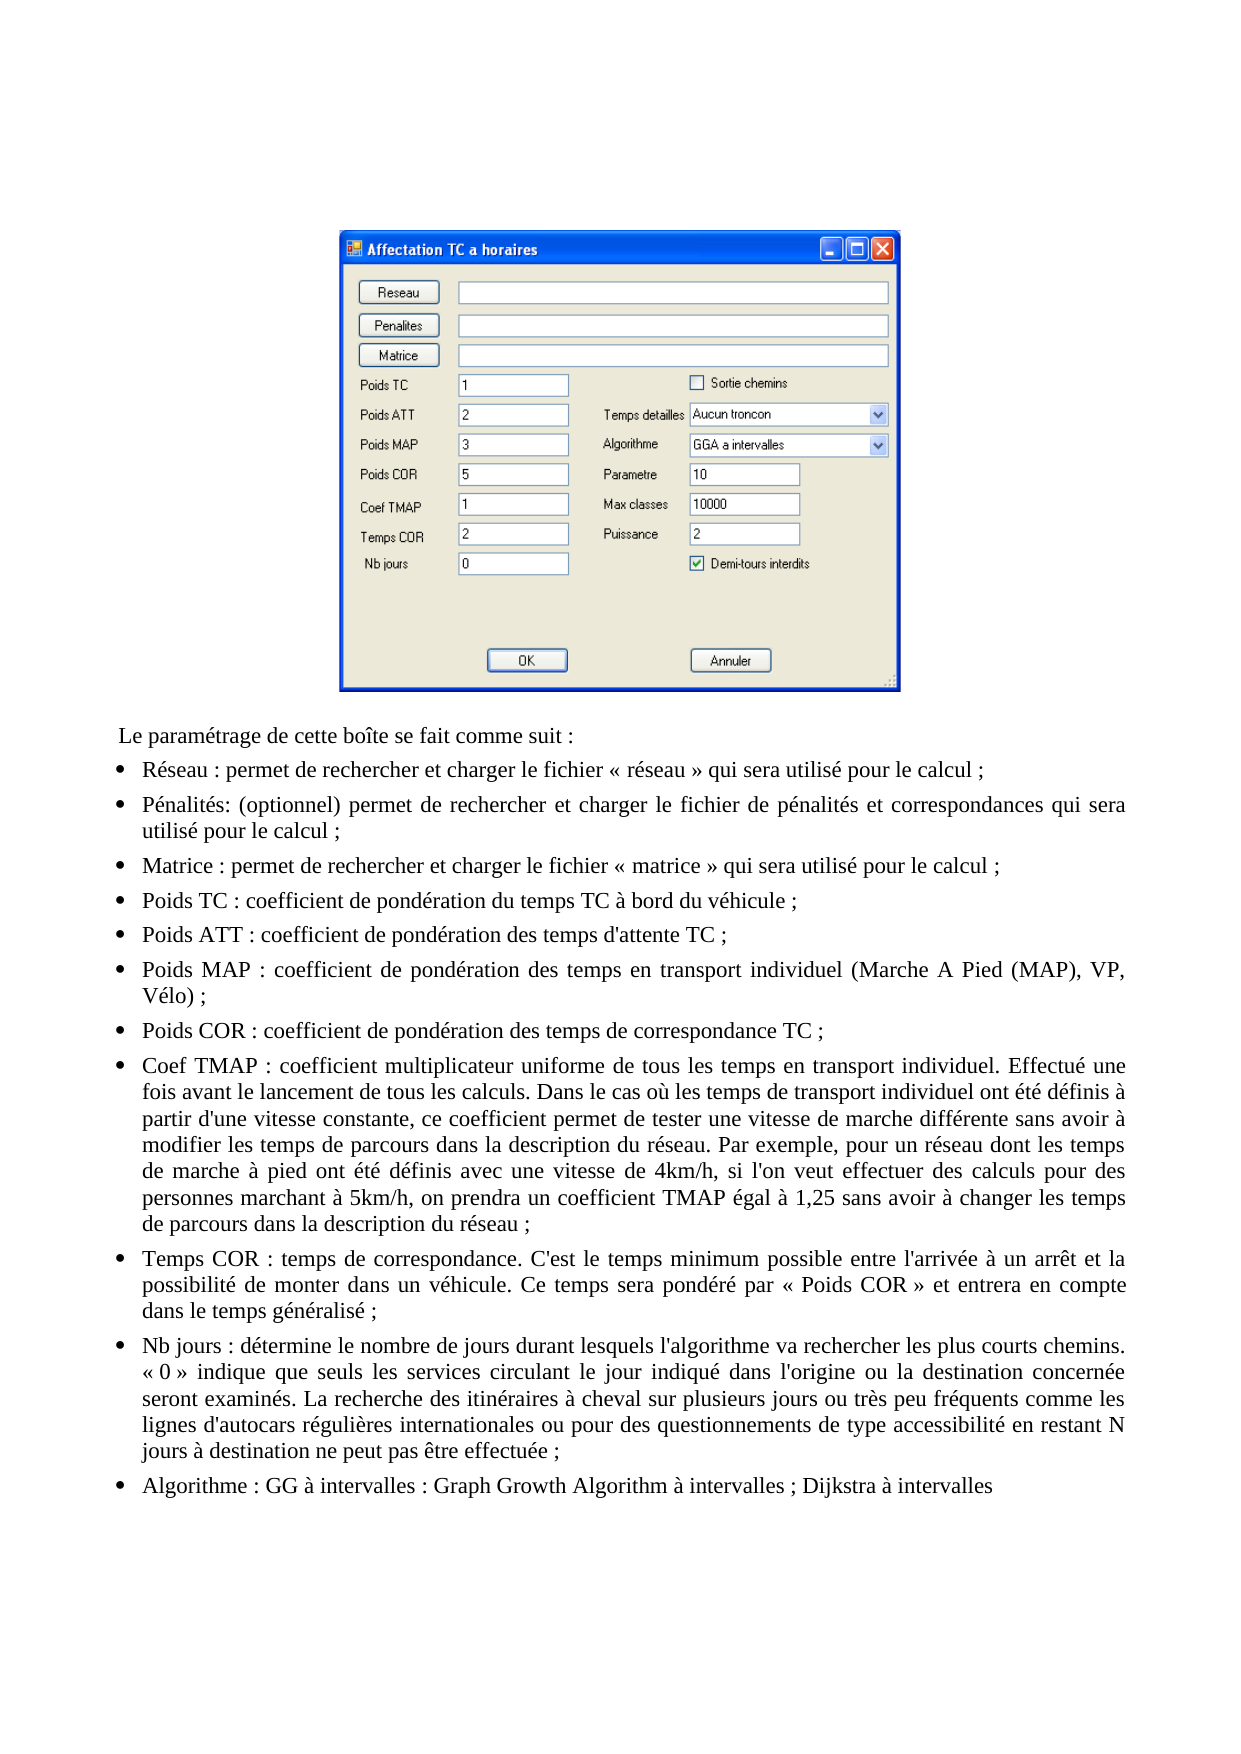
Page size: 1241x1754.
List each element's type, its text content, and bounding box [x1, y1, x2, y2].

list Poids COR : coefficient de pondération des temps de correspondance TC ; [116, 1017, 1127, 1043]
list Réseau : permet de rechercher et charger le fichier « réseau » qui sera utilisé pour le calcul ; [116, 756, 1127, 783]
list Poids TC : coefficient de pondération du temps TC à bord du véhicule ; [116, 887, 1127, 913]
picture [339, 230, 901, 692]
text Le paramétrage de cette boîte se fait comme suit : [118, 722, 1122, 748]
list Nb jours : détermine le nombre de jours durant lesquels l'algorithme va rechercher les plus courts chemins. « 0 » indique que seuls les services circulant le jour indiqué dans l'origine ou la destination concernée seront examinés. La recherche des itinéraires à cheval sur plusieurs jours ou très peu fréquents comme les lignes d'autocars régulières internationales ou pour des questionnements de type accessibilité en restant N jours à destination ne peut pas être effectuée ; [116, 1332, 1127, 1464]
list Matrice : permet de rechercher et charger le fichier « matrice » qui sera utilisé pour le calcul ; [116, 852, 1127, 878]
list Temps COR : temps de correspondance. C'est le temps minimum possible entre l'arrivée à un arrêt et la possibilité de monter dans un véhicule. Ce temps sera pondéré par « Poids COR » et entrera en compte dans le temps généralisé ; [116, 1245, 1127, 1324]
list Poids MAP : coefficient de pondération des temps en transport individuel (Marche A Pied (MAP), VP, Vélo) ; [116, 956, 1127, 1009]
list Algorithme : GG à intervalles : Graph Growth Algorithm à intervalles ; Dijkstra à intervalles [116, 1472, 1127, 1498]
list Pénalités: (optionnel) permet de rechercher et charger le fichier de pénalités et correspondances qui sera utilisé pour le calcul ; [116, 791, 1127, 844]
list Poids ATT : coefficient de pondération des temps d'attente TC ; [116, 921, 1127, 948]
list Coef TMAP : coefficient multiplicateur uniforme de tous les temps en transport individuel. Effectué une fois avant le lancement de tous les calculs. Dans le cas où les temps de transport individuel ont été définis à partir d'une vitesse constante, ce coefficient permet de tester une vitesse de marche différente sans avoir à modifier les temps de parcours dans la description du réseau. Par exemple, pour un réseau dont les temps de marche à pied ont été définis avec une vitesse de 4km/h, si l'on veut effectuer des calculs pour des personnes marchant à 5km/h, on prendra un coefficient TMAP égal à 1,25 sans avoir à changer les temps de parcours dans la description du réseau ; [116, 1052, 1127, 1236]
